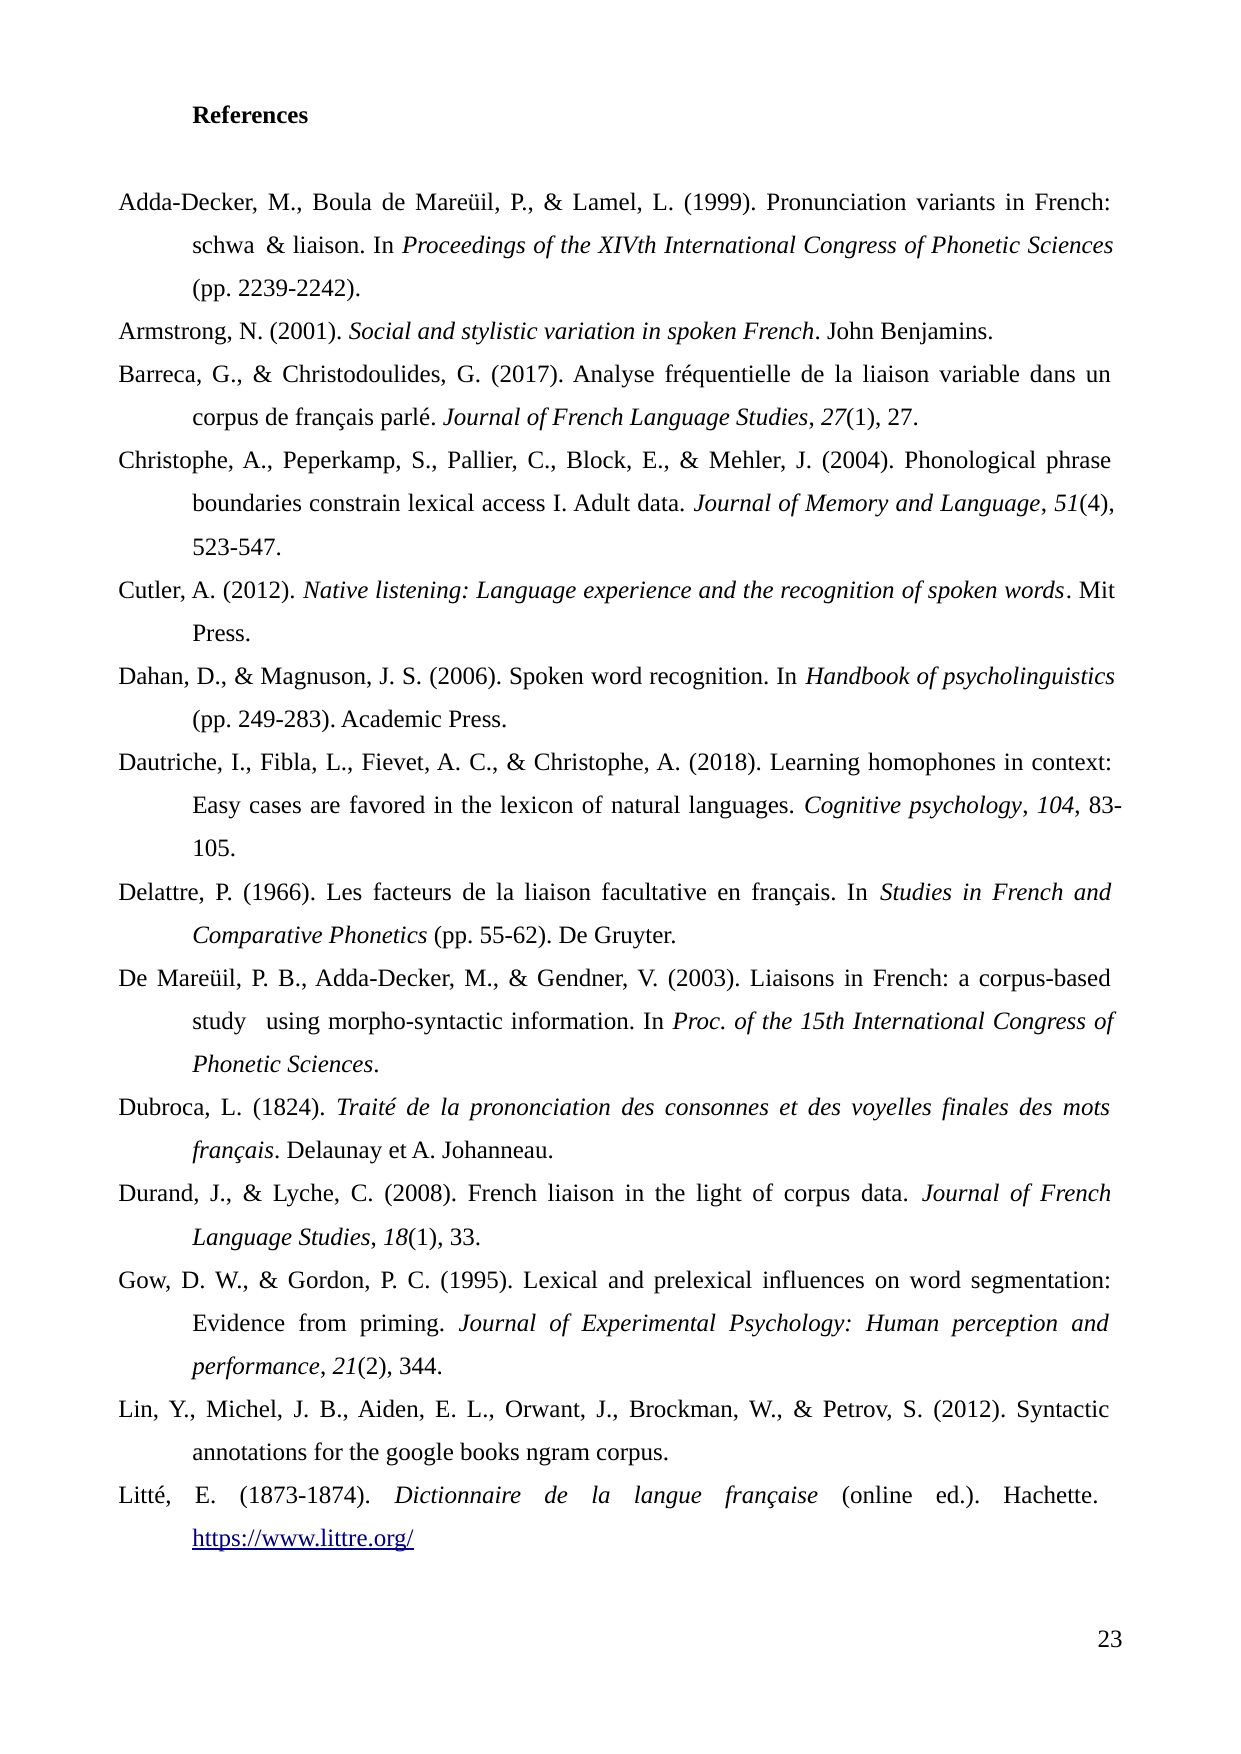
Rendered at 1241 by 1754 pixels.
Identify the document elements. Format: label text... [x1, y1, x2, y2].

text Christophe, A., Peperkamp, S., Pallier, C., Block, E., & Mehler, J. (2004). Phonological phrase boundaries constrain lexical access I. Adult data. Journal of Memory and Language, 51(4), 523-547. [118, 445, 1122, 560]
text Durand, J., & Lyche, C. (2008). French liaison in the light of corpus data. Journal of French Language Studies, 18(1), 33. [118, 1178, 1122, 1250]
text Armstrong, N. (2001). Social and stylistic variation in spoken French. John Benjamins. [118, 316, 1122, 345]
text Dubroca, L. (1824). Traité de la prononciation des consonnes et des voyelles finales des mots français. Delaunay et A. Johanneau. [118, 1092, 1122, 1164]
text Cutler, A. (2012). Native listening: Language experience and the recognition of spoken words. Mit Press. [118, 575, 1122, 647]
text Barreca, G., & Christodoulides, G. (2017). Analyse fréquentielle de la liaison variable dans un corpus de français parlé. Journal of French Language Studies, 27(1), 27. [118, 359, 1122, 431]
subtitle References [118, 100, 1122, 129]
text Dahan, D., & Magnuson, J. S. (2006). Spoken word recognition. In Handbook of psycholinguistics (pp. 249-283). Academic Press. [118, 661, 1122, 733]
text Delattre, P. (1966). Les facteurs de la liaison facultative en français. In Studies in French and Comparative Phonetics (pp. 55-62). De Gruyter. [118, 877, 1122, 948]
text Adda-Decker, M., Boula de Mareüil, P., & Lamel, L. (1999). Pronunciation variants in French: schwa & liaison. In Proceedings of the XIVth International Congress of Phonetic Sciences (pp. 2239-2242). [118, 187, 1122, 302]
text De Mareüil, P. B., Adda-Decker, M., & Gendner, V. (2003). Liaisons in French: a corpus-based study using morpho-syntactic information. In Proc. of the 15th International Congress of Phonetic Sciences. [118, 963, 1122, 1078]
text Dautriche, I., Fibla, L., Fievet, A. C., & Christophe, A. (2018). Learning homophones in context: Easy cases are favored in the lexicon of natural languages. Cognitive psychology, 104, 83- 105. [118, 747, 1122, 862]
text Gow, D. W., & Gordon, P. C. (1995). Lexical and prelexical influences on word segmentation: Evidence from priming. Journal of Experimental Psychology: Human perception and performance, 21(2), 344. [118, 1265, 1122, 1380]
text Litté, E. (1873-1874). Dictionnaire de la langue française (online ed.). Hachette. https://www.littre.org/ [118, 1480, 1122, 1552]
text Lin, Y., Michel, J. B., Aiden, E. L., Orwant, J., Brockman, W., & Petrov, S. (2012). Syntactic annotations for the google books ngram corpus. [118, 1394, 1122, 1466]
